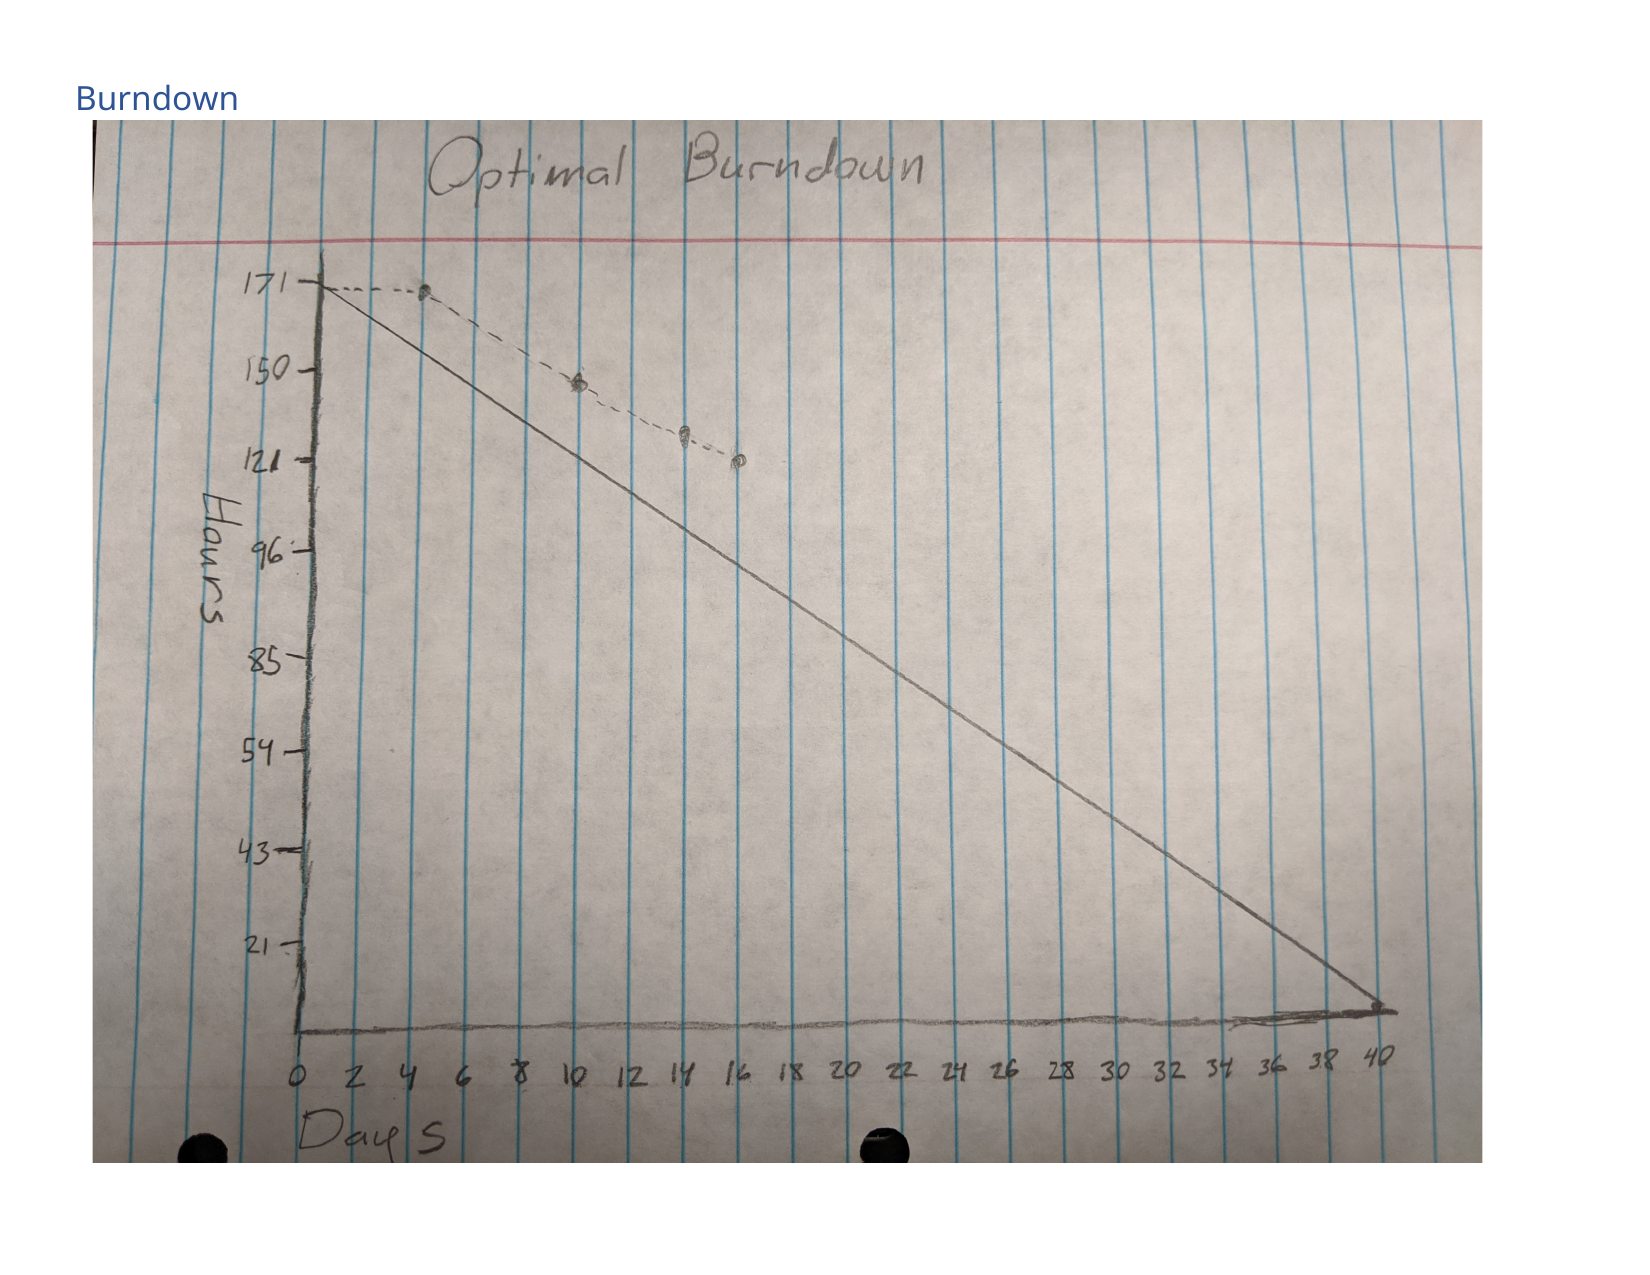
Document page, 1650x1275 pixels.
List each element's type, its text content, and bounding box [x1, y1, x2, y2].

subtitle Burndown [75, 75, 1575, 120]
picture [92, 120, 1483, 1163]
